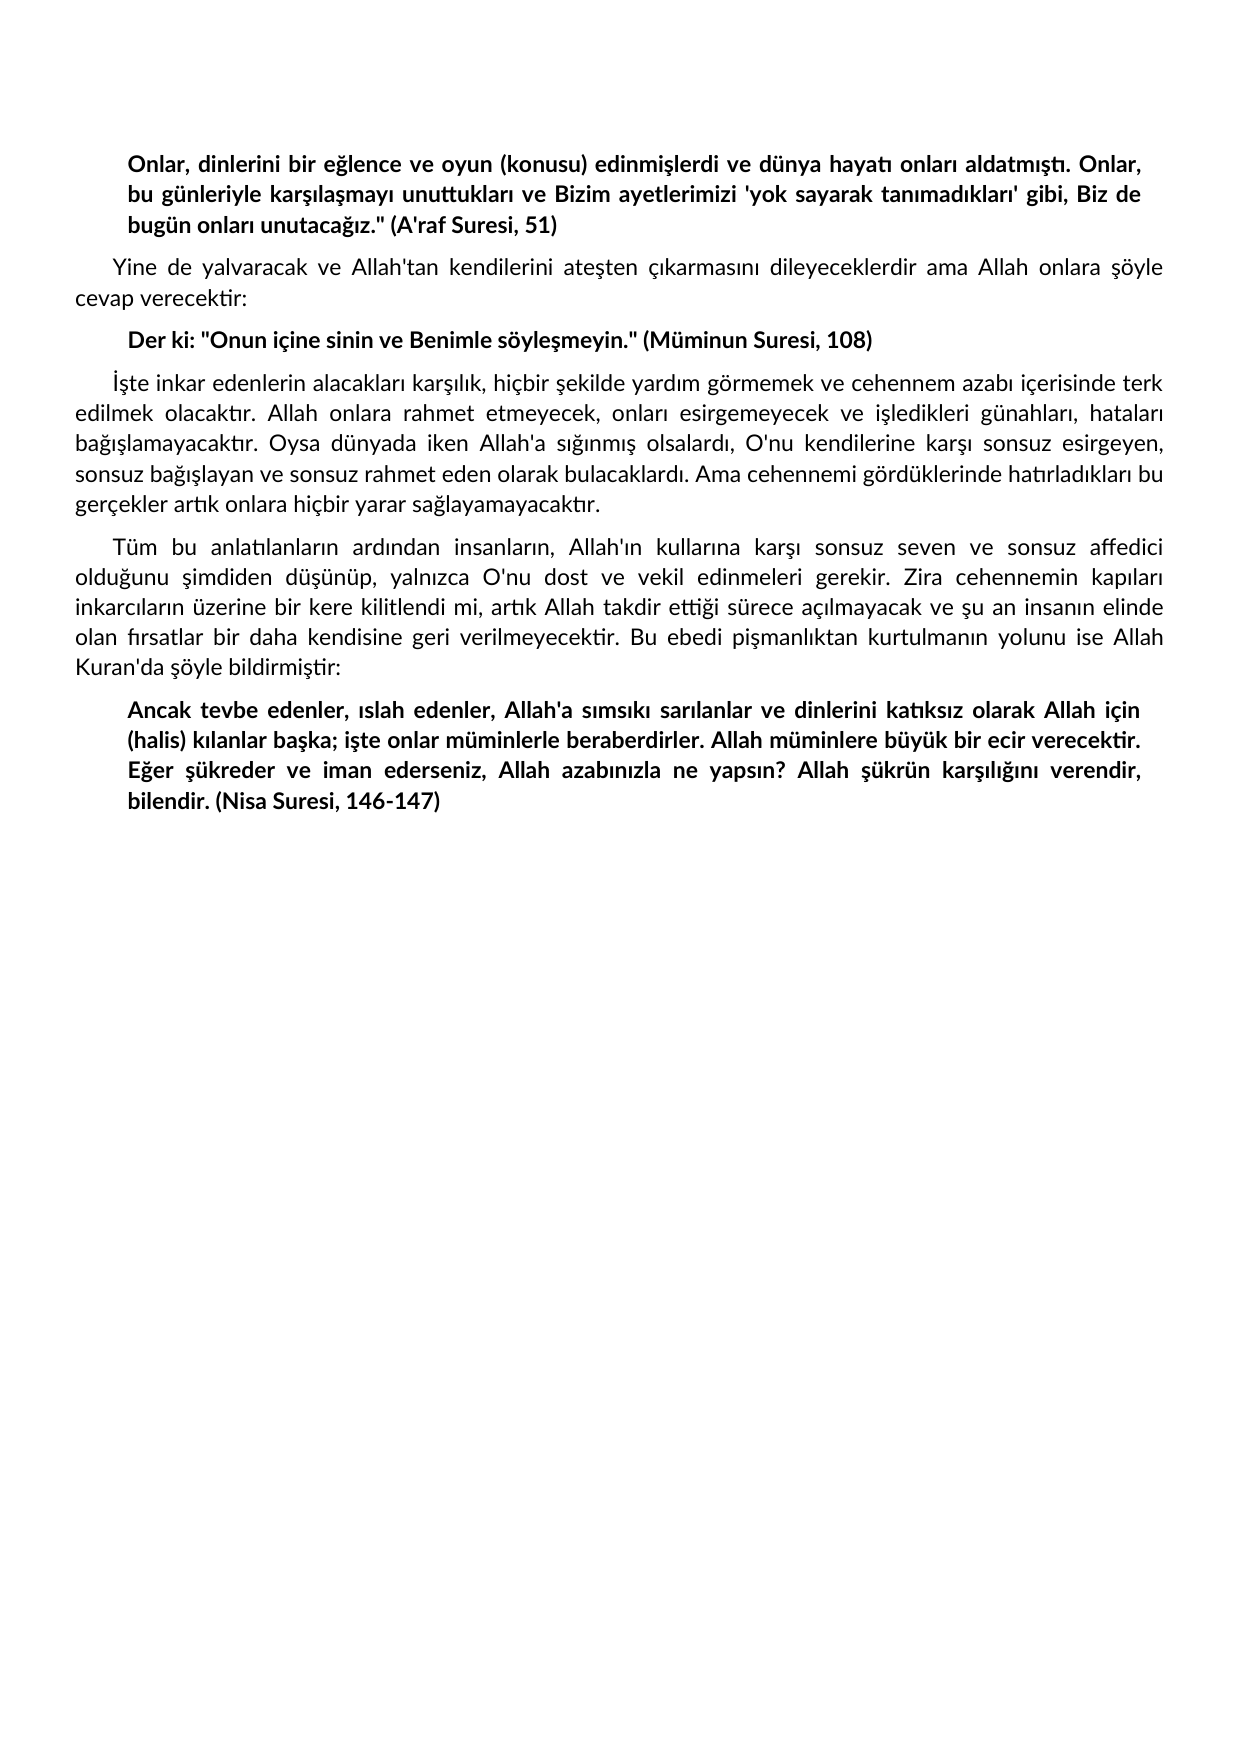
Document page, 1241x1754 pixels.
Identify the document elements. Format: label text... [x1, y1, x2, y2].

text Der ki: "Onun içine sinin ve Benimle söyleşmeyin." (Müminun Suresi, 108) [127, 326, 1143, 353]
text Tüm bu anlatılanların ardından insanların, Allah'ın kullarına karşı sonsuz seven ve sonsuz affedici olduğunu şimdiden düşünüp, yalnızca O'nu dost ve vekil edinmeleri gerekir. Zira cehennemin kapıları inkarcıların üzerine bir kere kilitlendi mi, artık Allah takdir ettiği sürece açılmayacak ve şu an insanın elinde olan fırsatlar bir daha kendisine geri verilmeyecektir. Bu ebedi pişmanlıktan kurtulmanın yolunu ise Allah Kuran'da şöyle bildirmiştir: [75, 532, 1165, 681]
text Ancak tevbe edenler, ıslah edenler, Allah'a sımsıkı sarılanlar ve dinlerini katıksız olarak Allah için (halis) kılanlar başka; işte onlar müminlerle beraberdirler. Allah müminlere büyük bir ecir verecektir. Eğer şükreder ve iman ederseniz, Allah azabınızla ne yapsın? Allah şükrün karşılığını verendir, bilendir. (Nisa Suresi, 146-147) [127, 696, 1143, 814]
text Yine de yalvaracak ve Allah'tan kendilerini ateşten çıkarmasını dileyeceklerdir ama Allah onlara şöyle cevap verecektir: [75, 253, 1165, 311]
text Onlar, dinlerini bir eğlence ve oyun (konusu) edinmişlerdi ve dünya hayatı onları aldatmıştı. Onlar, bu günleriyle karşılaşmayı unuttukları ve Bizim ayetlerimizi 'yok sayarak tanımadıkları' gibi, Biz de bugün onları unutacağız." (A'raf Suresi, 51) [127, 150, 1143, 238]
text İşte inkar edenlerin alacakları karşılık, hiçbir şekilde yardım görmemek ve cehennem azabı içerisinde terk edilmek olacaktır. Allah onlara rahmet etmeyecek, onları esirgemeyecek ve işledikleri günahları, hataları bağışlamayacaktır. Oysa dünyada iken Allah'a sığınmış olsalardı, O'nu kendilerine karşı sonsuz esirgeyen, sonsuz bağışlayan ve sonsuz rahmet eden olarak bulacaklardı. Ama cehennemi gördüklerinde hatırladıkları bu gerçekler artık onlara hiçbir yarar sağlayamayacaktır. [75, 369, 1165, 517]
